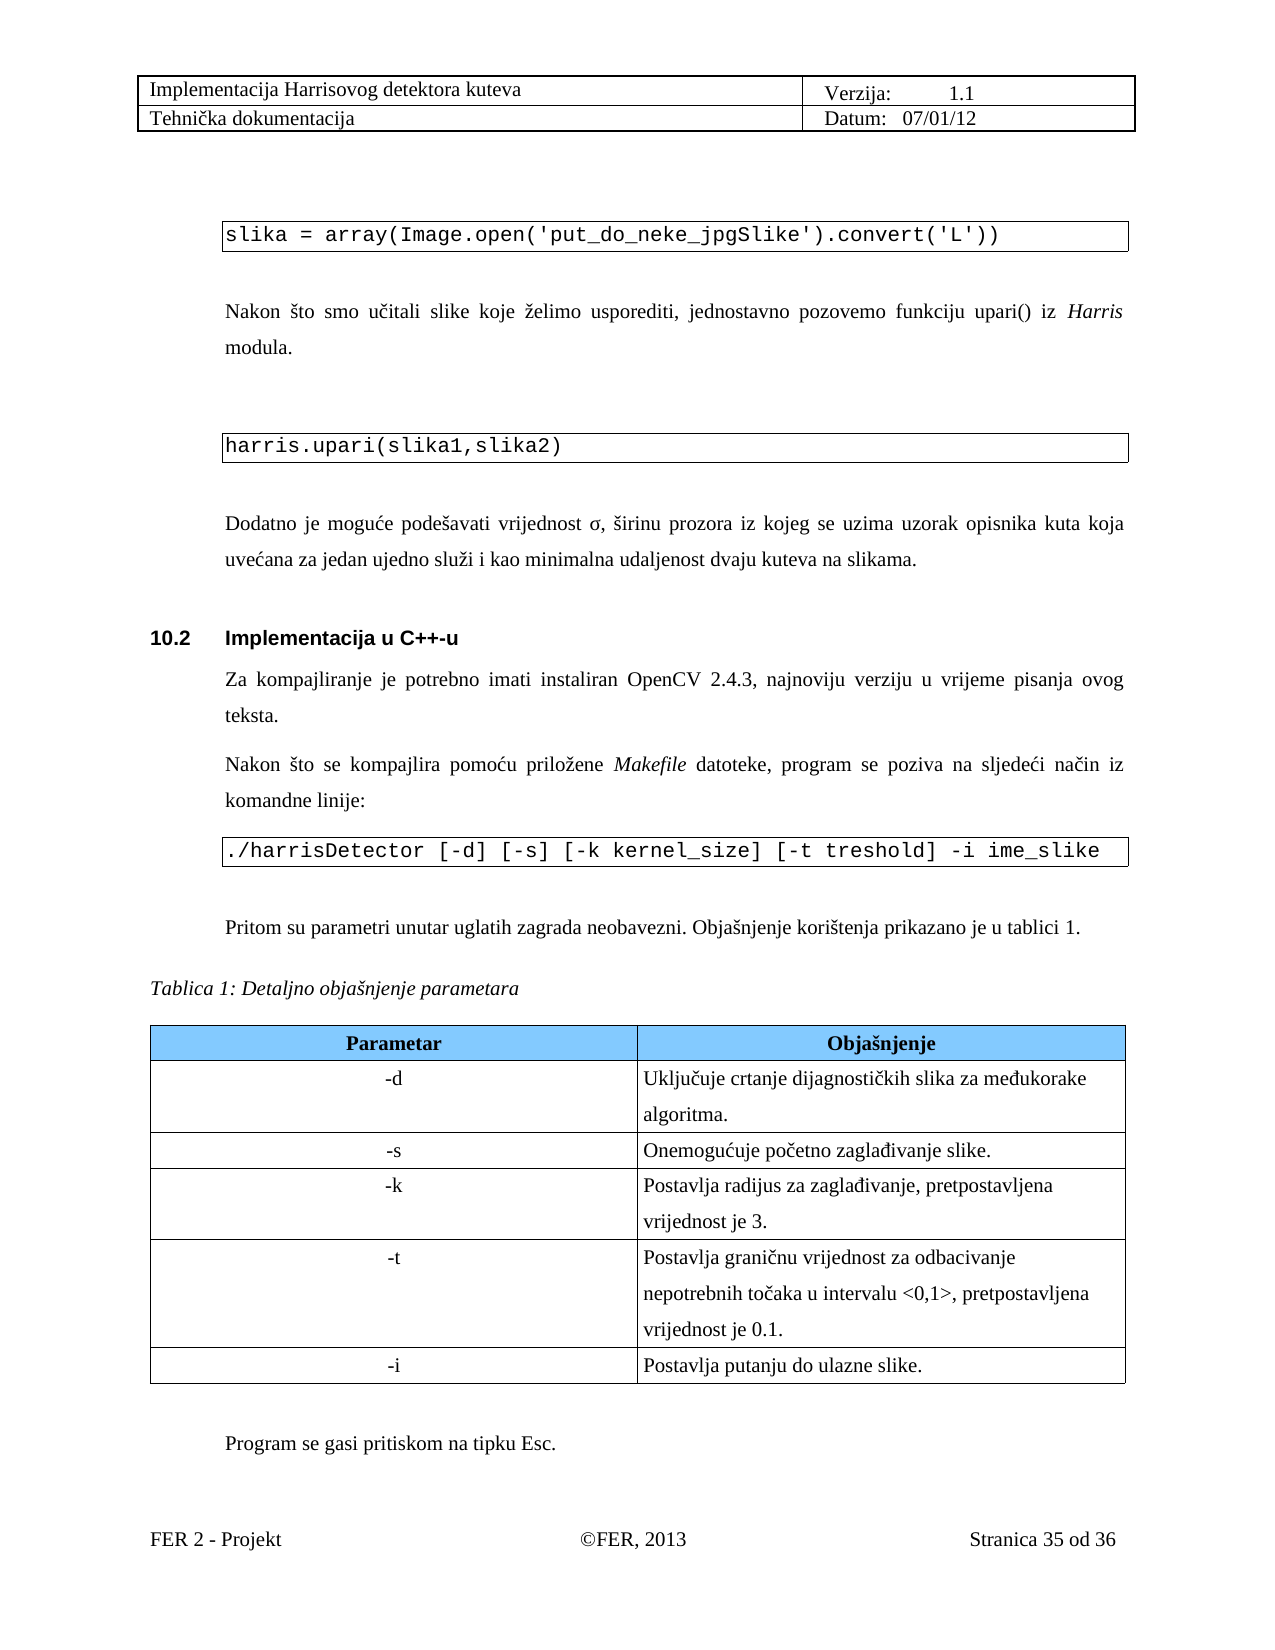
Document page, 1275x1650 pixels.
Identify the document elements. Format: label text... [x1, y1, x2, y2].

subtitle Implementacija u C++-u [150, 625, 1125, 649]
table_cell Postavlja graničnu vrijednost za odbacivanje nepotrebnih točaka u intervalu <0,1>, pretpostavljena vrijednost je 0.1. [638, 1240, 1125, 1347]
text Nakon što se kompajlira pomoću priložene Makefile datoteke, program se poziva na sljedeći način iz komandne linije: [225, 752, 1125, 812]
table_cell -t [151, 1240, 637, 1347]
text slika = array(Image.open('put_do_neke_jpgSlike').convert('L')) [223, 222, 1128, 251]
table_cell -s [151, 1133, 637, 1167]
text Dodatno je moguće podešavati vrijednost σ, širinu prozora iz kojeg se uzima uzorak opisnika kuta koja uvećana za jedan ujedno služi i kao minimalna udaljenost dvaju kuteva na slikama. [225, 511, 1125, 571]
table_header Parametar [151, 1026, 637, 1060]
table_header Objašnjenje [638, 1026, 1125, 1060]
text Program se gasi pritiskom na tipku Esc. [225, 1431, 1125, 1455]
text harris.upari(slika1,slika2) [223, 434, 1128, 462]
table_cell Onemogućuje početno zaglađivanje slike. [638, 1133, 1125, 1167]
table_cell -d [151, 1061, 637, 1132]
table_cell Uključuje crtanje dijagnostičkih slika za međukorake algoritma. [638, 1061, 1125, 1132]
table_cell Postavlja putanju do ulazne slike. [638, 1348, 1125, 1382]
text Tablica 1: Detaljno objašnjenje parametara [150, 976, 1125, 1000]
text ./harrisDetector [-d] [-s] [-k kernel_size] [-t treshold] -i ime_slike [223, 838, 1128, 866]
text Nakon što smo učitali slike koje želimo usporediti, jednostavno pozovemo funkciju upari() iz Harris modula. [225, 299, 1125, 359]
table_cell Postavlja radijus za zaglađivanje, pretpostavljena vrijednost je 3. [638, 1169, 1125, 1239]
table_cell -i [151, 1348, 637, 1382]
table_cell -k [151, 1169, 637, 1239]
text Pritom su parametri unutar uglatih zagrada neobavezni. Objašnjenje korištenja prikazano je u tablici 1. [225, 915, 1125, 939]
text Za kompajliranje je potrebno imati instaliran OpenCV 2.4.3, najnoviju verziju u vrijeme pisanja ovog teksta. [225, 667, 1125, 727]
